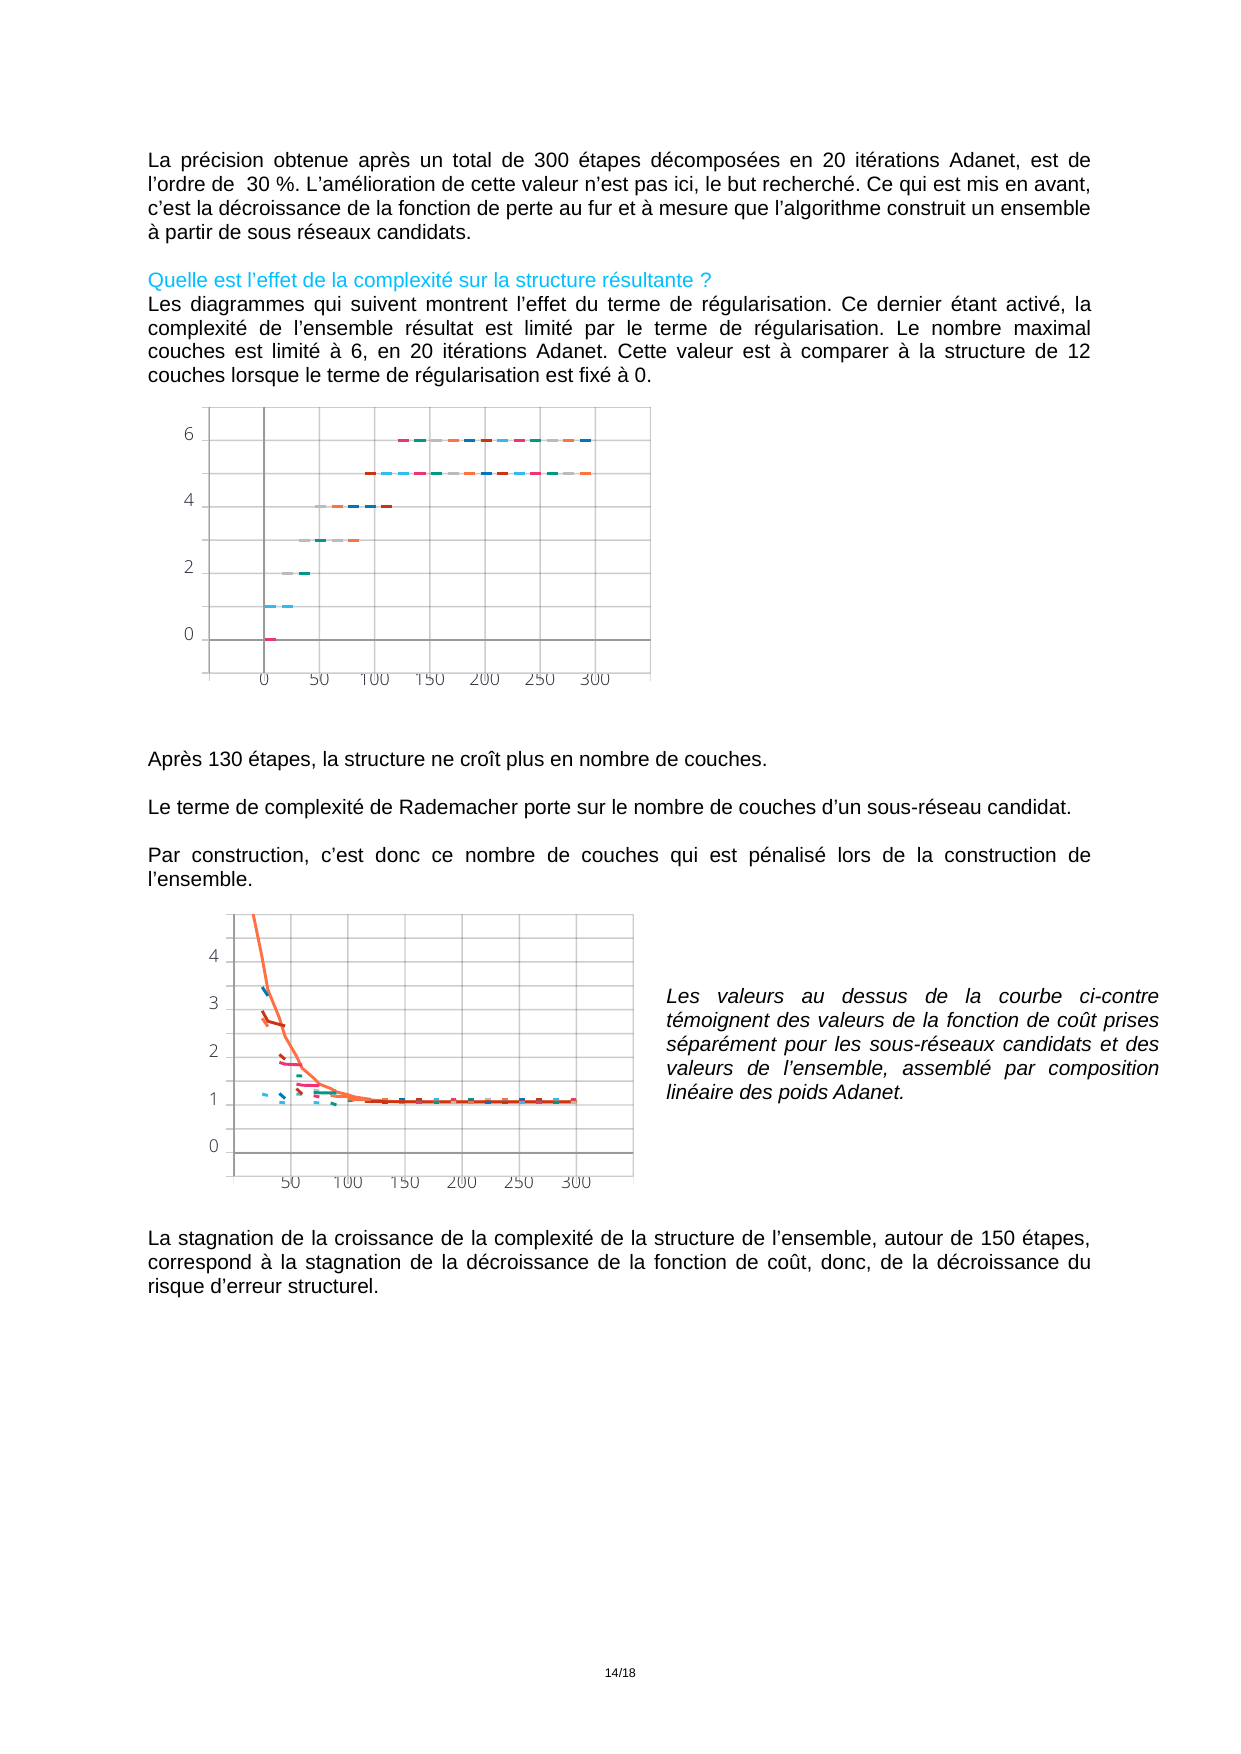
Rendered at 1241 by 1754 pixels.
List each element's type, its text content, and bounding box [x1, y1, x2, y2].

text Par construction, c’est donc ce nombre de couches qui est pénalisé lors de la construction de l’ensemble. [148, 842, 1092, 890]
text Après 130 étapes, la structure ne croît plus en nombre de couches. [148, 747, 1092, 771]
text Quelle est l’effet de la complexité sur la structure résultante ? [148, 267, 1092, 291]
text La stagnation de la croissance de la complexité de la structure de l’ensemble, autour de 150 étapes, correspond à la stagnation de la décroissance de la fonction de coût, donc, de la décroissance du risque d’erreur structurel. [148, 1226, 1092, 1298]
text Le terme de complexité de Rademacher porte sur le nombre de couches d’un sous-réseau candidat. [148, 794, 1092, 818]
text La précision obtenue après un total de 300 étapes décomposées en 20 itérations Adanet, est de l’ordre de 30 %. L’amélioration de cette valeur n’est pas ici, le but recherché. Ce qui est mis en avant, c’est la décroissance de la fonction de perte au fur et à mesure que l’algorithme construit un ensemble à partir de sous réseaux candidats. [148, 148, 1092, 243]
text Les diagrammes qui suivent montrent l’effet du terme de régularisation. Ce dernier étant activé, la complexité de l’ensemble résultat est limité par le terme de régularisation. Le nombre maximal couches est limité à 6, en 20 itérations Adanet. Cette valeur est à comparer à la structure de 12 couches lorsque le terme de régularisation est fixé à 0. [148, 291, 1092, 387]
